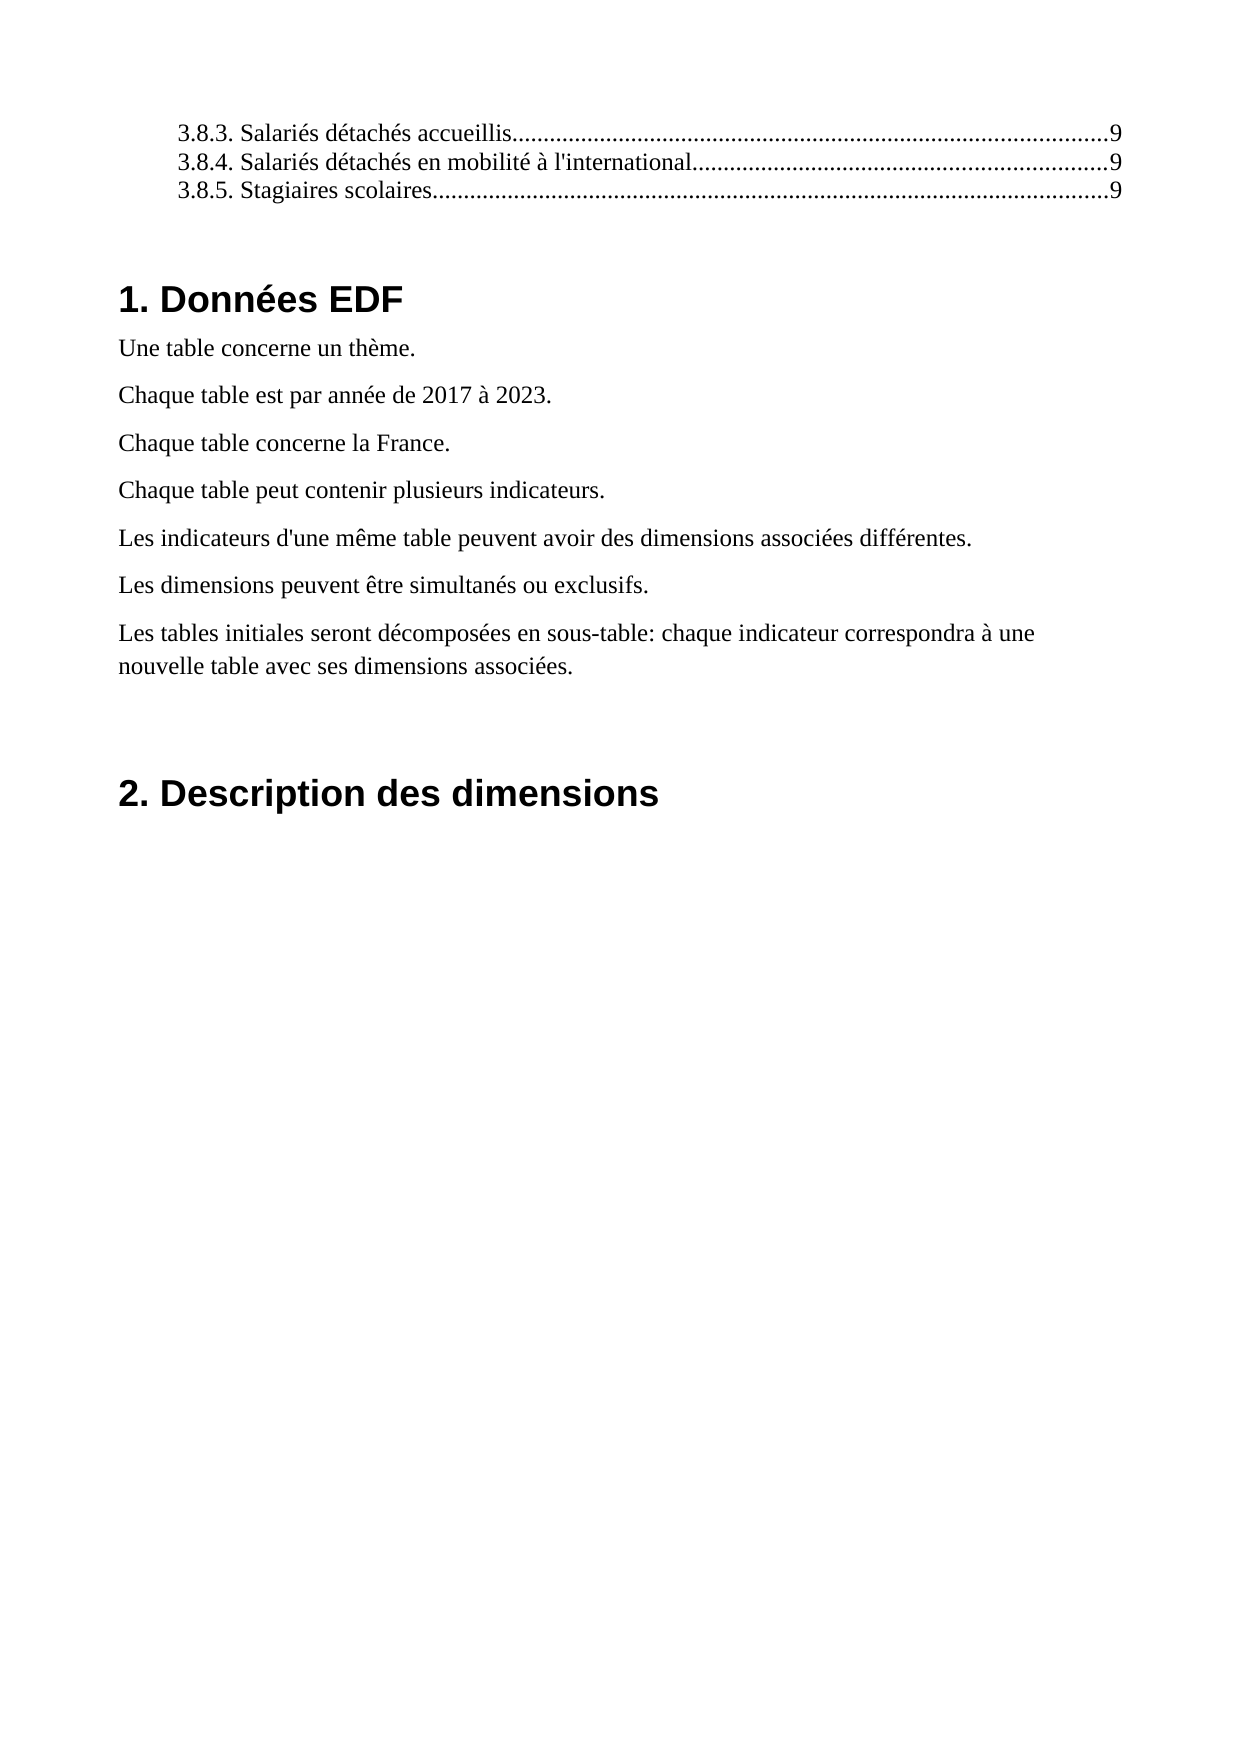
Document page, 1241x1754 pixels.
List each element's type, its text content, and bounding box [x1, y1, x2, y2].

text Une table concerne un thème. [118, 333, 1122, 361]
text Chaque table peut contenir plusieurs indicateurs. [118, 475, 1122, 504]
subtitle 1. Données EDF [118, 277, 1122, 320]
subtitle 2. Description des dimensions [118, 771, 1122, 814]
text Les indicateurs d'une même table peuvent avoir des dimensions associées différentes. [118, 523, 1122, 552]
text 3.8.4. Salariés détachés en mobilité à l'international 9 [177, 147, 1122, 176]
text Chaque table est par année de 2017 à 2023. [118, 380, 1122, 409]
text 3.8.3. Salariés détachés accueillis 9 [177, 118, 1122, 147]
text Chaque table concerne la France. [118, 428, 1122, 457]
text Les tables initiales seront décomposées en sous-table: chaque indicateur correspondra à une nouvelle table avec ses dimensions associées. [118, 618, 1122, 680]
text 3.8.5. Stagiaires scolaires 9 [177, 176, 1122, 204]
text Les dimensions peuvent être simultanés ou exclusifs. [118, 571, 1122, 599]
